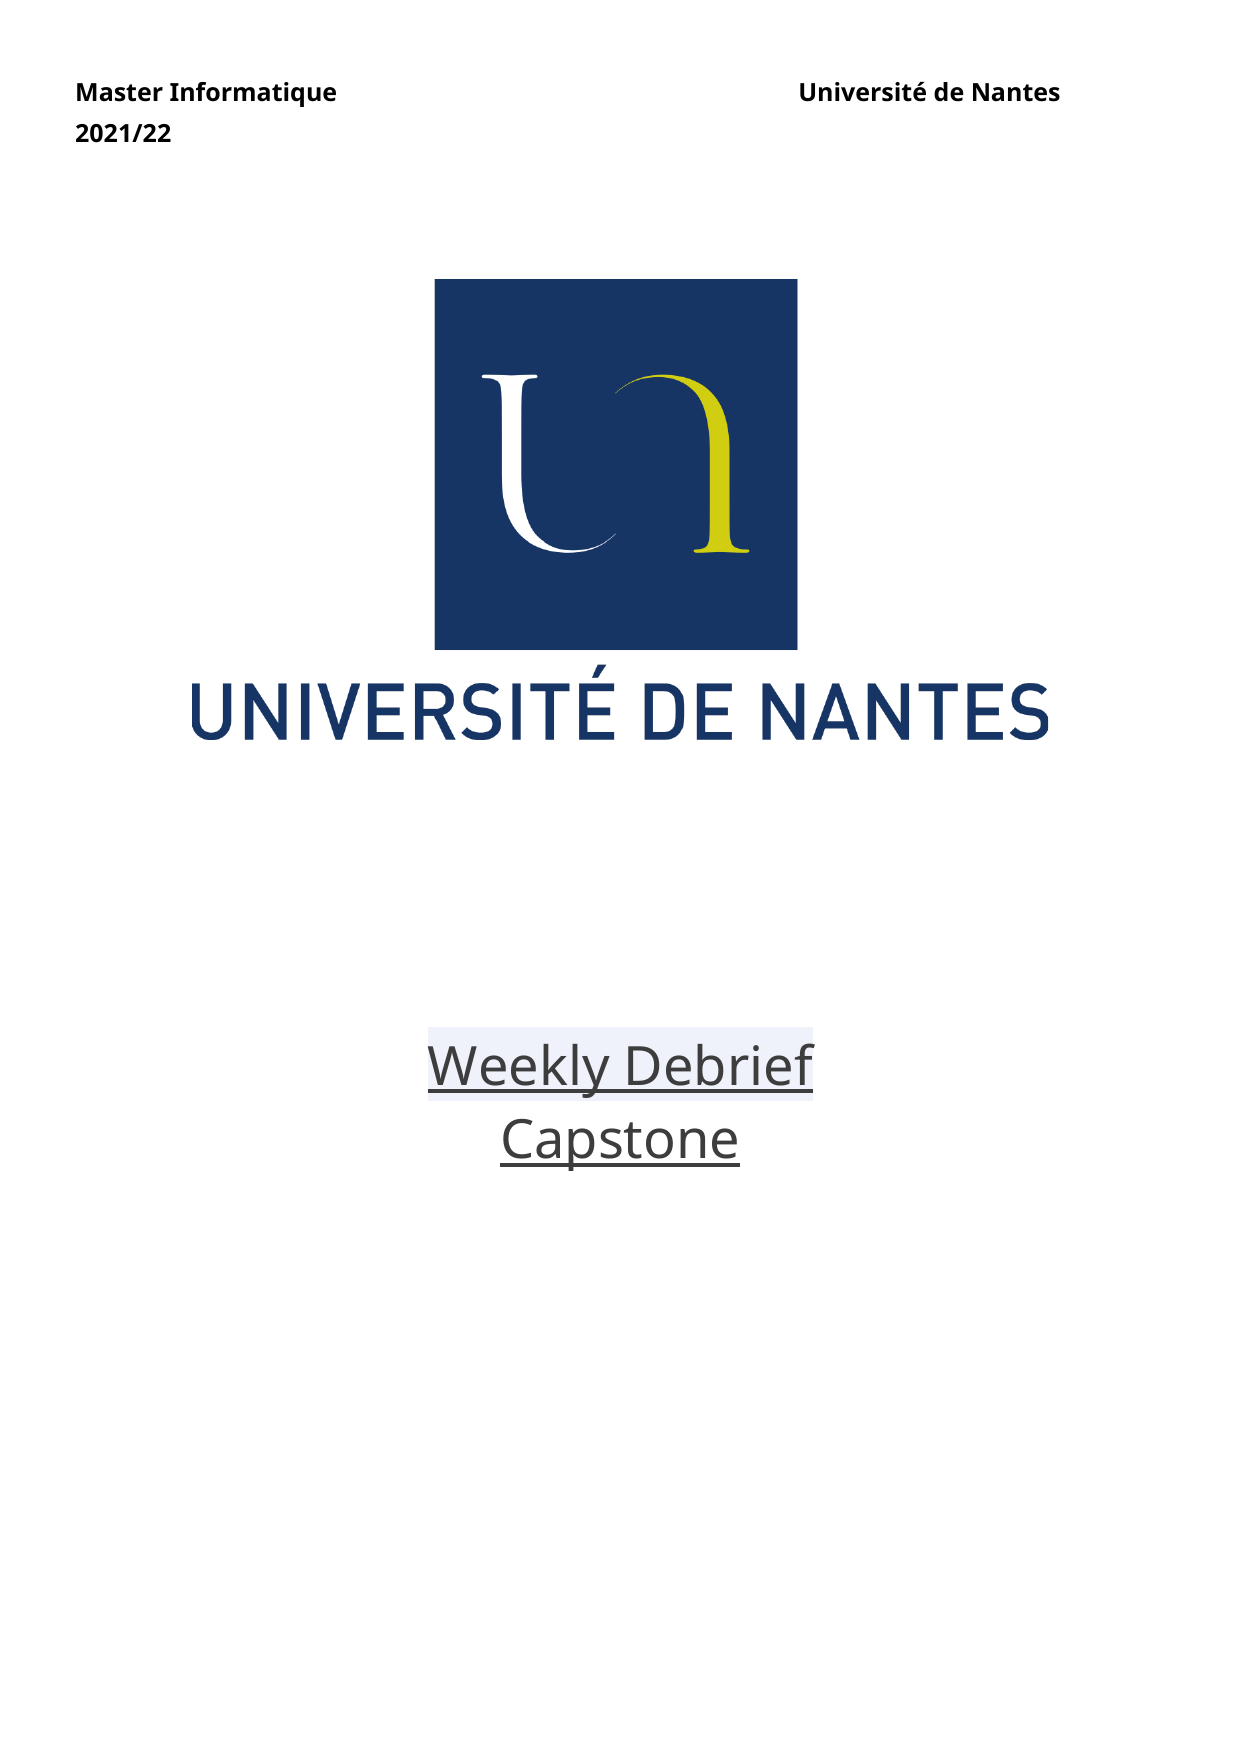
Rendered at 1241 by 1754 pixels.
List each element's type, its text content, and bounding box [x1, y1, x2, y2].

picture [192, 279, 1049, 740]
text Master Informatique Université de Nantes 2021/22 [75, 75, 1165, 150]
title Weekly Debrief Capstone [75, 1027, 1165, 1174]
